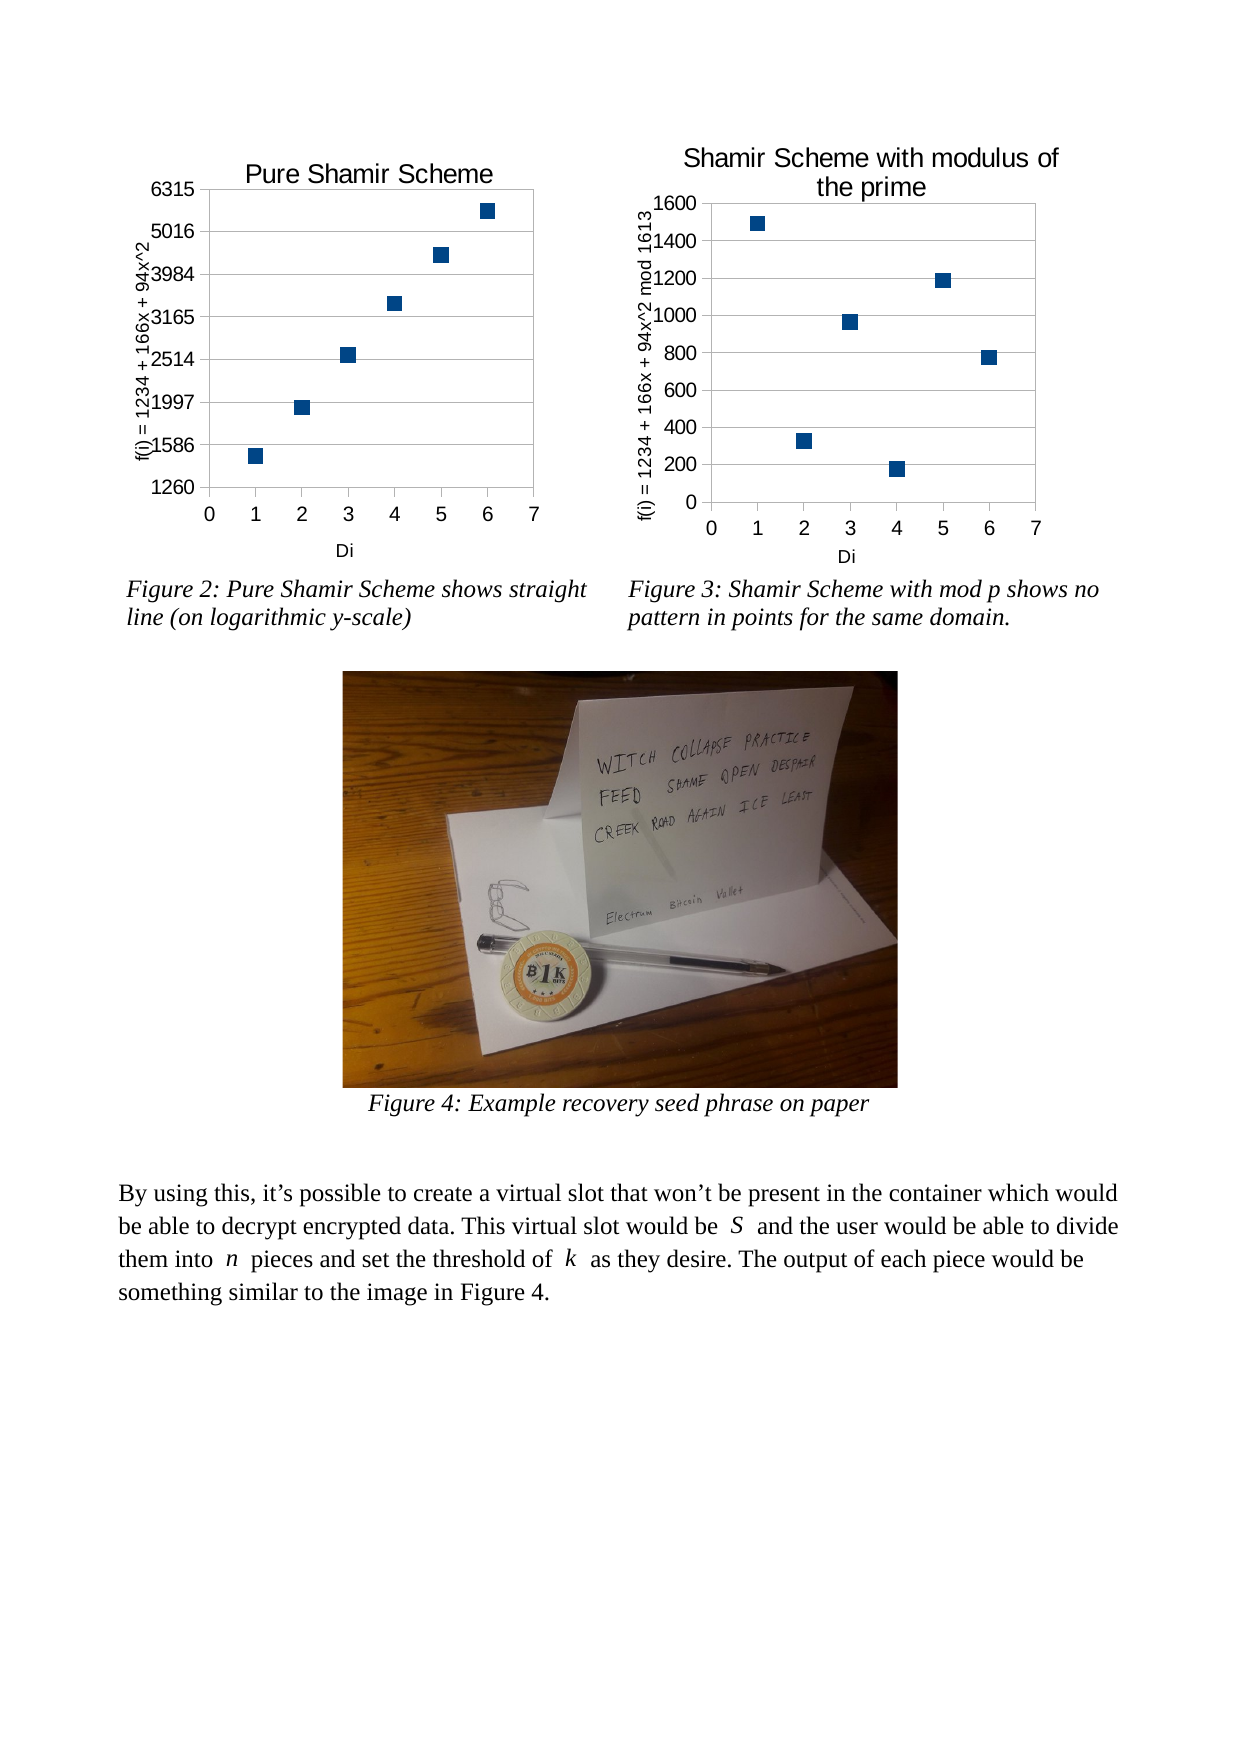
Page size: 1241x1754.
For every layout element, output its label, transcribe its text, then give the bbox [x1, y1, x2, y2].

table_header [620, 118, 1122, 649]
picture [342, 671, 898, 1088]
text Figure 4: Example recovery seed phrase on paper [368, 1088, 872, 1116]
table_header [118, 118, 620, 649]
text By using this, it’s possible to create a virtual slot that won’t be present in the container which would be able to decrypt encrypted data. This virtual slot would be and the user would be able to divide them into pieces and set the threshold of as they desire. The output of each piece would be something similar to the image in Figure 4. [118, 1178, 1122, 1306]
